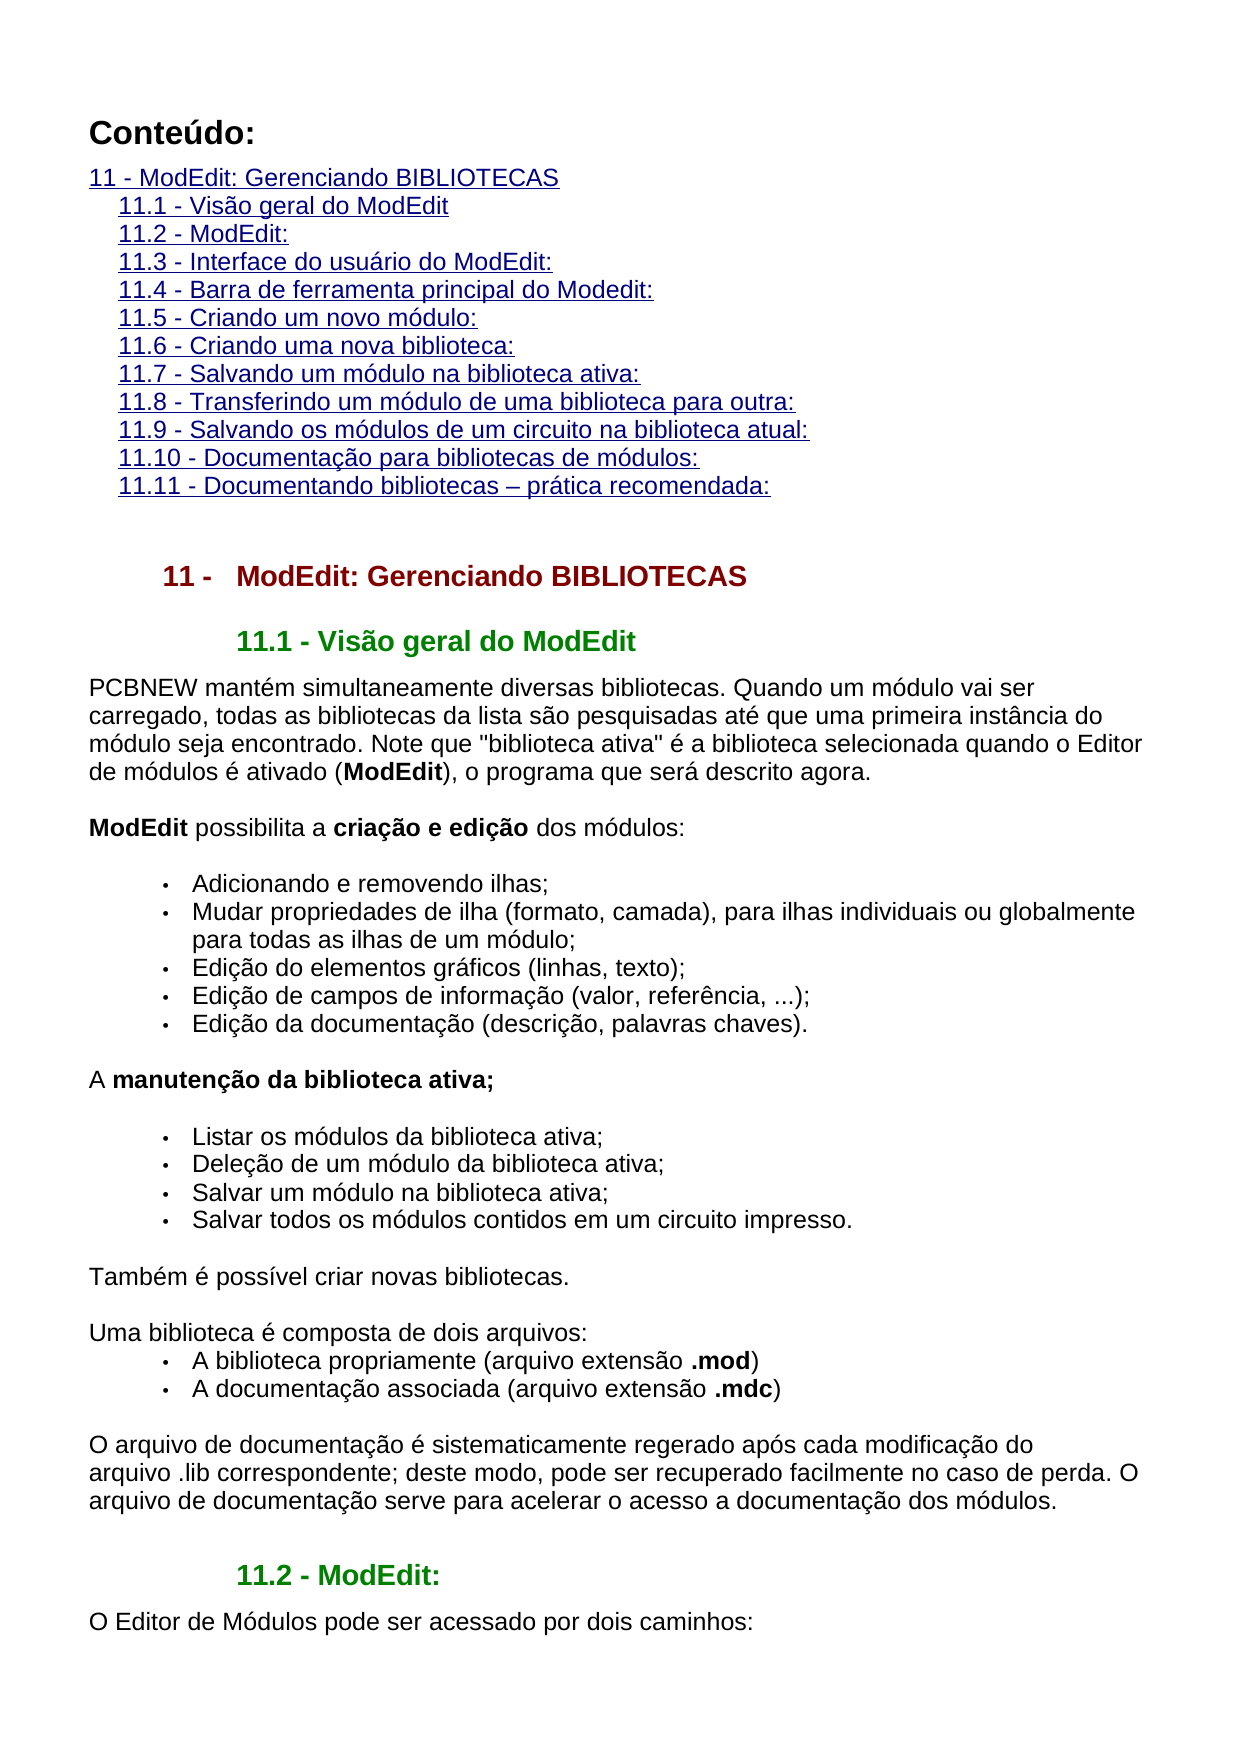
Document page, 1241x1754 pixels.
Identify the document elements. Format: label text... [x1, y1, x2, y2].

subtitle ModEdit: [162, 1559, 1152, 1591]
text 11.9 - Salvando os módulos de um circuito na biblioteca atual: [118, 416, 1152, 444]
text 11.1 - Visão geral do ModEdit [118, 192, 1152, 219]
subtitle Visão geral do ModEdit [162, 625, 1152, 658]
text 11.11 - Documentando bibliotecas – prática recomendada: [118, 472, 1152, 500]
subtitle ModEdit: Gerenciando BIBLIOTECAS [88, 560, 1152, 593]
list Listar os módulos da biblioteca ativa; [162, 1122, 1152, 1150]
text 11.8 - Transferindo um módulo de uma biblioteca para outra: [118, 388, 1152, 416]
text A manutenção da biblioteca ativa; [88, 1066, 1152, 1094]
text Uma biblioteca é composta de dois arquivos: [88, 1318, 1152, 1347]
text Também é possível criar novas bibliotecas. [88, 1262, 1152, 1291]
list Edição do elementos gráficos (linhas, texto); [162, 954, 1152, 982]
list Salvar um módulo na biblioteca ativa; [162, 1178, 1152, 1206]
text O Editor de Módulos pode ser acessado por dois caminhos: [88, 1608, 1152, 1636]
text 11.7 - Salvando um módulo na biblioteca ativa: [118, 360, 1152, 388]
text 11.3 - Interface do usuário do ModEdit: [118, 248, 1152, 276]
text 11.6 - Criando uma nova biblioteca: [118, 332, 1152, 360]
list Edição da documentação (descrição, palavras chaves). [162, 1010, 1152, 1038]
text 11 - ModEdit: Gerenciando BIBLIOTECAS [88, 163, 1152, 192]
list Mudar propriedades de ilha (formato, camada), para ilhas individuais ou globalmente para todas as ilhas de um módulo; [162, 898, 1152, 954]
list Adicionando e removendo ilhas; [162, 870, 1152, 898]
list Edição de campos de informação (valor, referência, ...); [162, 982, 1152, 1010]
list Salvar todos os módulos contidos em um circuito impresso. [162, 1206, 1152, 1234]
list A biblioteca propriamente (arquivo extensão .mod) [162, 1347, 1152, 1374]
text PCBNEW mantém simultaneamente diversas bibliotecas. Quando um módulo vai ser carregado, todas as bibliotecas da lista são pesquisadas até que uma primeira instância do módulo seja encontrado. Note que "biblioteca ativa" é a biblioteca selecionada quando o Editor de módulos é ativado (ModEdit), o programa que será descrito agora. [88, 674, 1152, 786]
text 11.2 - ModEdit: [118, 219, 1152, 248]
text 11.10 - Documentação para bibliotecas de módulos: [118, 444, 1152, 472]
text 11.5 - Criando um novo módulo: [118, 304, 1152, 332]
subtitle Conteúdo: [88, 113, 1152, 151]
list A documentação associada (arquivo extensão .mdc) [162, 1374, 1152, 1403]
text 11.4 - Barra de ferramenta principal do Modedit: [118, 276, 1152, 304]
list Deleção de um módulo da biblioteca ativa; [162, 1150, 1152, 1178]
text ModEdit possibilita a criação e edição dos módulos: [88, 814, 1152, 842]
text O arquivo de documentação é sistematicamente regerado após cada modificação do arquivo .lib correspondente; deste modo, pode ser recuperado facilmente no caso de perda. O arquivo de documentação serve para acelerar o acesso a documentação dos módulos. [88, 1431, 1152, 1515]
